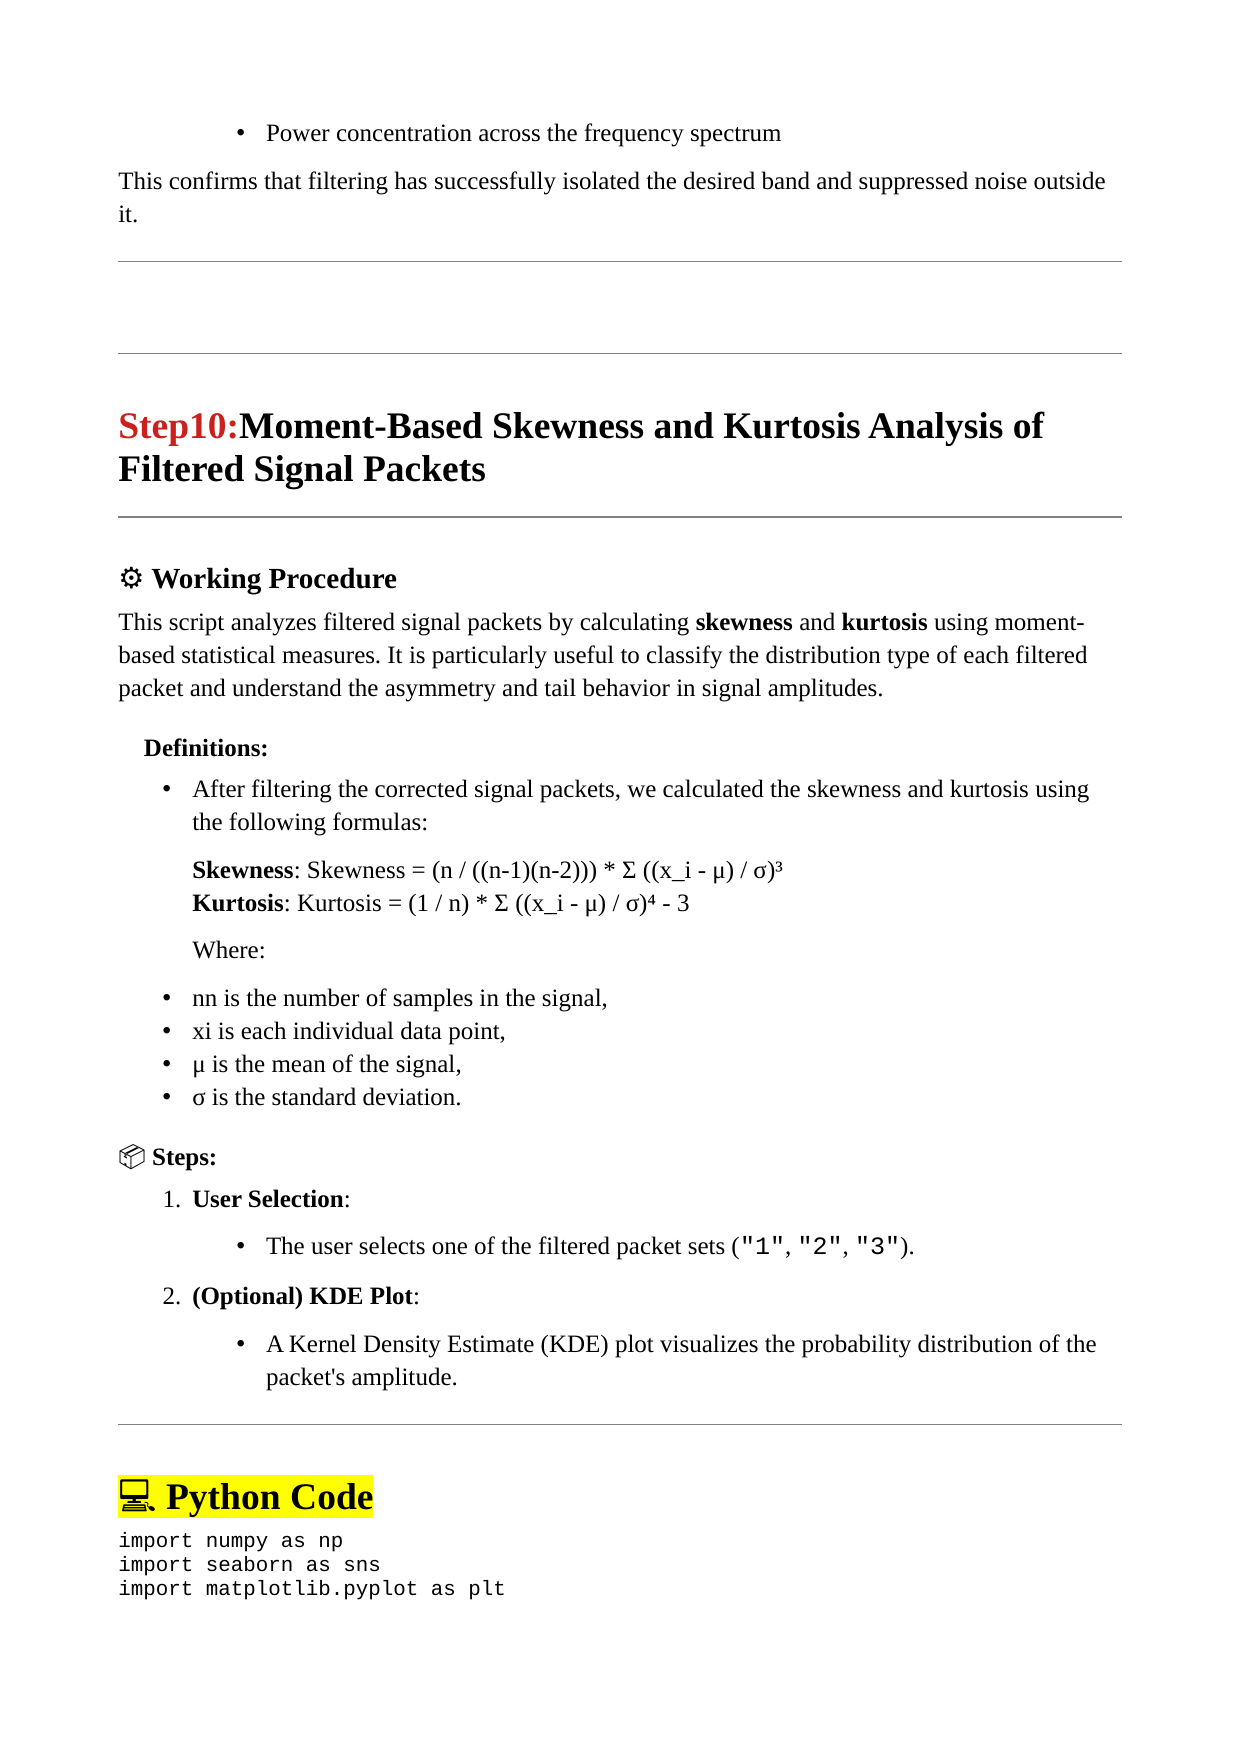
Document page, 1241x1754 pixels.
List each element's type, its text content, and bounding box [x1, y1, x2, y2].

list Power concentration across the frequency spectrum [236, 118, 1122, 147]
list The user selects one of the filtered packet sets ("1", "2", "3"). [236, 1231, 1122, 1262]
list Kurtosis: Kurtosis = (1 / n) * Σ ((x_i - μ) / σ)⁴ - 3 [162, 888, 1122, 917]
list A Kernel Density Estimate (KDE) plot visualizes the probability distribution of the packet's amplitude. [236, 1329, 1122, 1391]
list Where: [162, 936, 1122, 964]
text This confirms that filtering has successfully isolated the desired band and suppressed noise outside it. [118, 166, 1122, 227]
subtitle 💻 Python Code [118, 1474, 1122, 1518]
subtitle 🔬 Definitions: [118, 733, 1122, 762]
list (Optional) KDE Plot: [162, 1281, 1122, 1310]
list User Selection: [162, 1184, 1122, 1212]
text This script analyzes filtered signal packets by calculating skewness and kurtosis using moment-based statistical measures. It is particularly useful to classify the distribution type of each filtered packet and understand the asymmetry and tail behavior in signal amplitudes. [118, 607, 1122, 702]
text import matplotlib.pyplot as plt [118, 1577, 1122, 1601]
list xi is each individual data point, [162, 1016, 1122, 1045]
subtitle Step10:Moment-Based Skewness and Kurtosis Analysis of Filtered Signal Packets [118, 403, 1122, 489]
list After filtering the corrected signal packets, we calculated the skewness and kurtosis using the following formulas: [162, 774, 1122, 836]
subtitle 📦 Steps: [118, 1142, 1122, 1171]
list Skewness: Skewness = (n / ((n-1)(n-2))) * Σ ((x_i - μ) / σ)³ [162, 855, 1122, 884]
list nn is the number of samples in the signal, [162, 983, 1122, 1012]
subtitle ⚙️ Working Procedure [118, 561, 1122, 594]
list σ is the standard deviation. [162, 1082, 1122, 1111]
list μ is the mean of the signal, [162, 1049, 1122, 1078]
text import seaborn as sns [118, 1554, 1122, 1577]
text import numpy as np [118, 1530, 1122, 1554]
